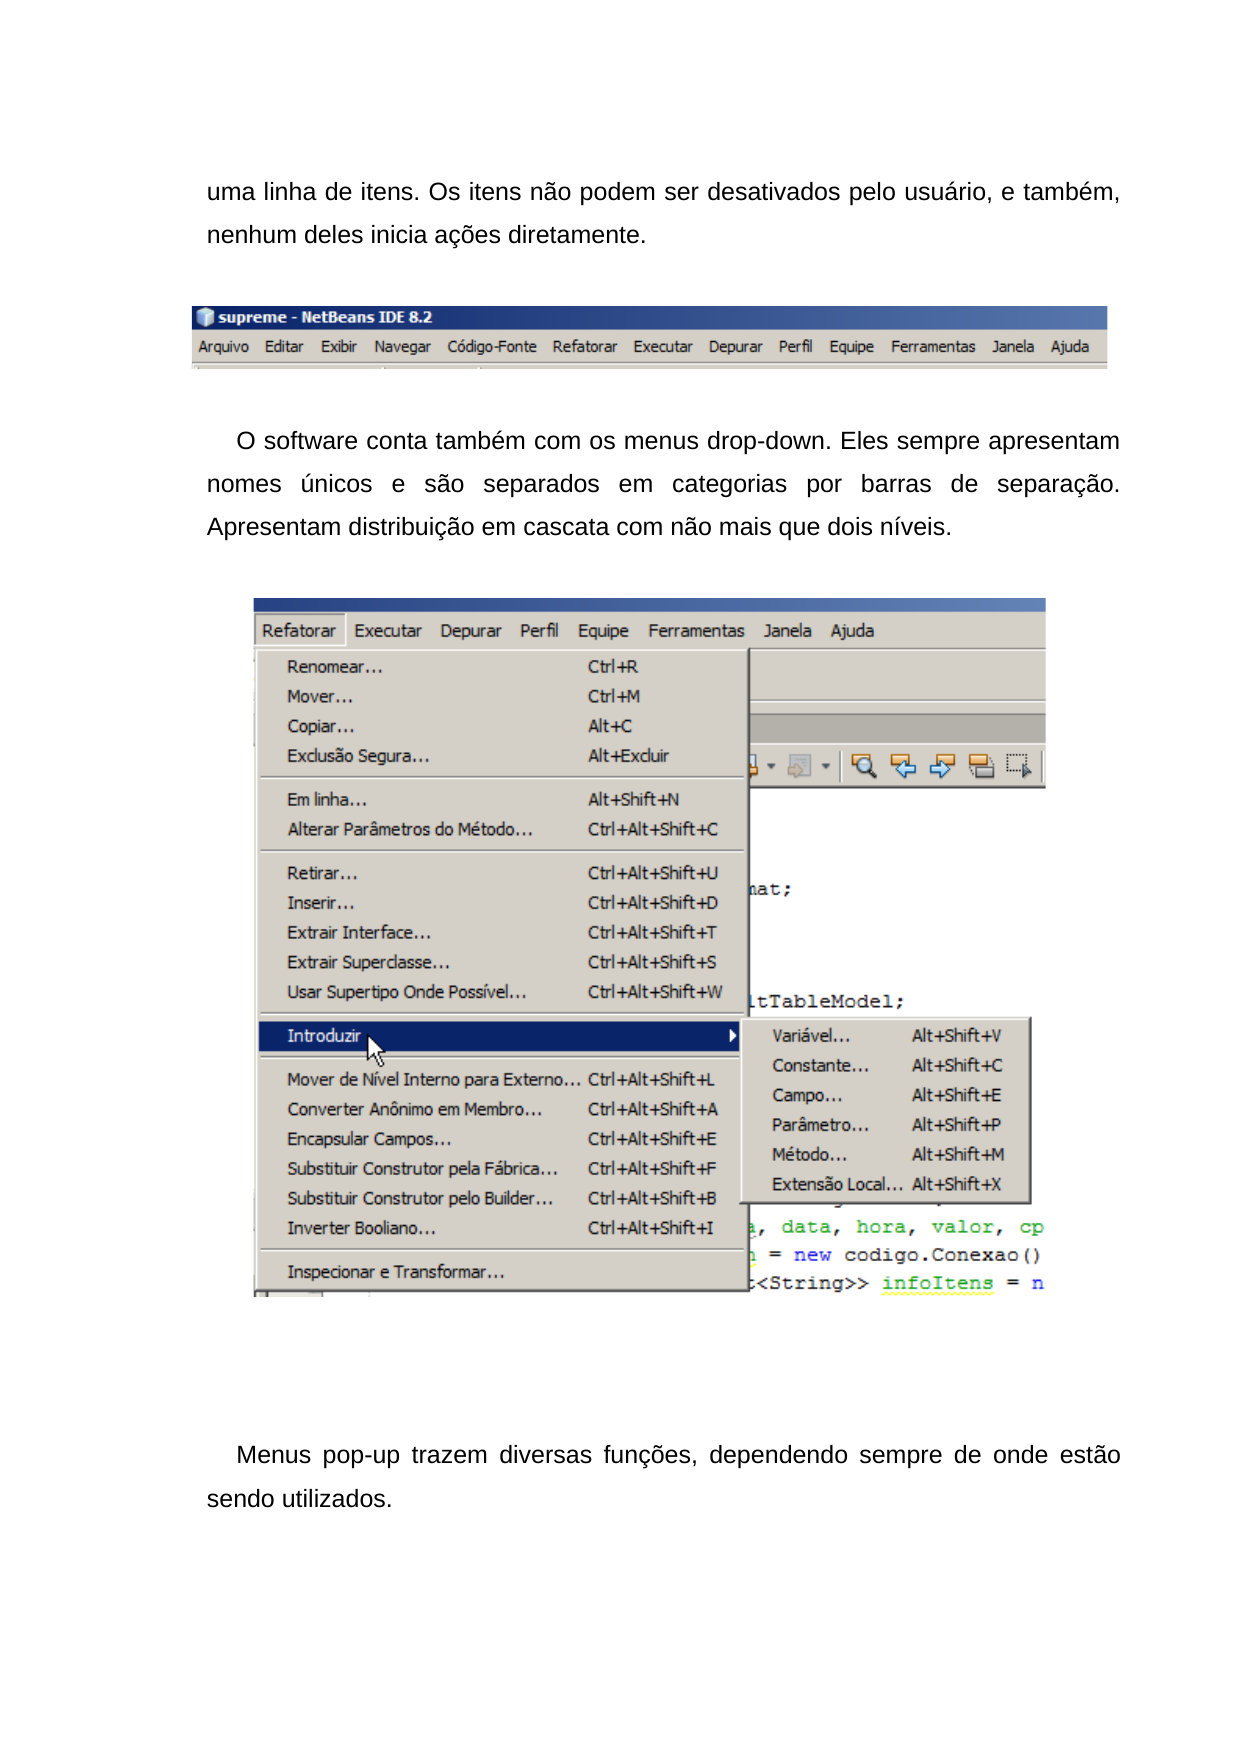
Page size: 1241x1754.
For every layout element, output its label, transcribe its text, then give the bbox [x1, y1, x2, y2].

text O software conta também com os menus drop-down. Eles sempre apresentam nomes únicos e são separados em categorias por barras de separação. Apresentam distribuição em cascata com não mais que dois níveis. [207, 426, 1122, 541]
picture [191, 306, 1108, 369]
picture [253, 598, 1046, 1297]
text uma linha de itens. Os itens não podem ser desativados pelo usuário, e também, nenhum deles inicia ações diretamente. [207, 177, 1122, 249]
text Menus pop-up trazem diversas funções, dependendo sempre de onde estão sendo utilizados. [207, 1440, 1122, 1512]
